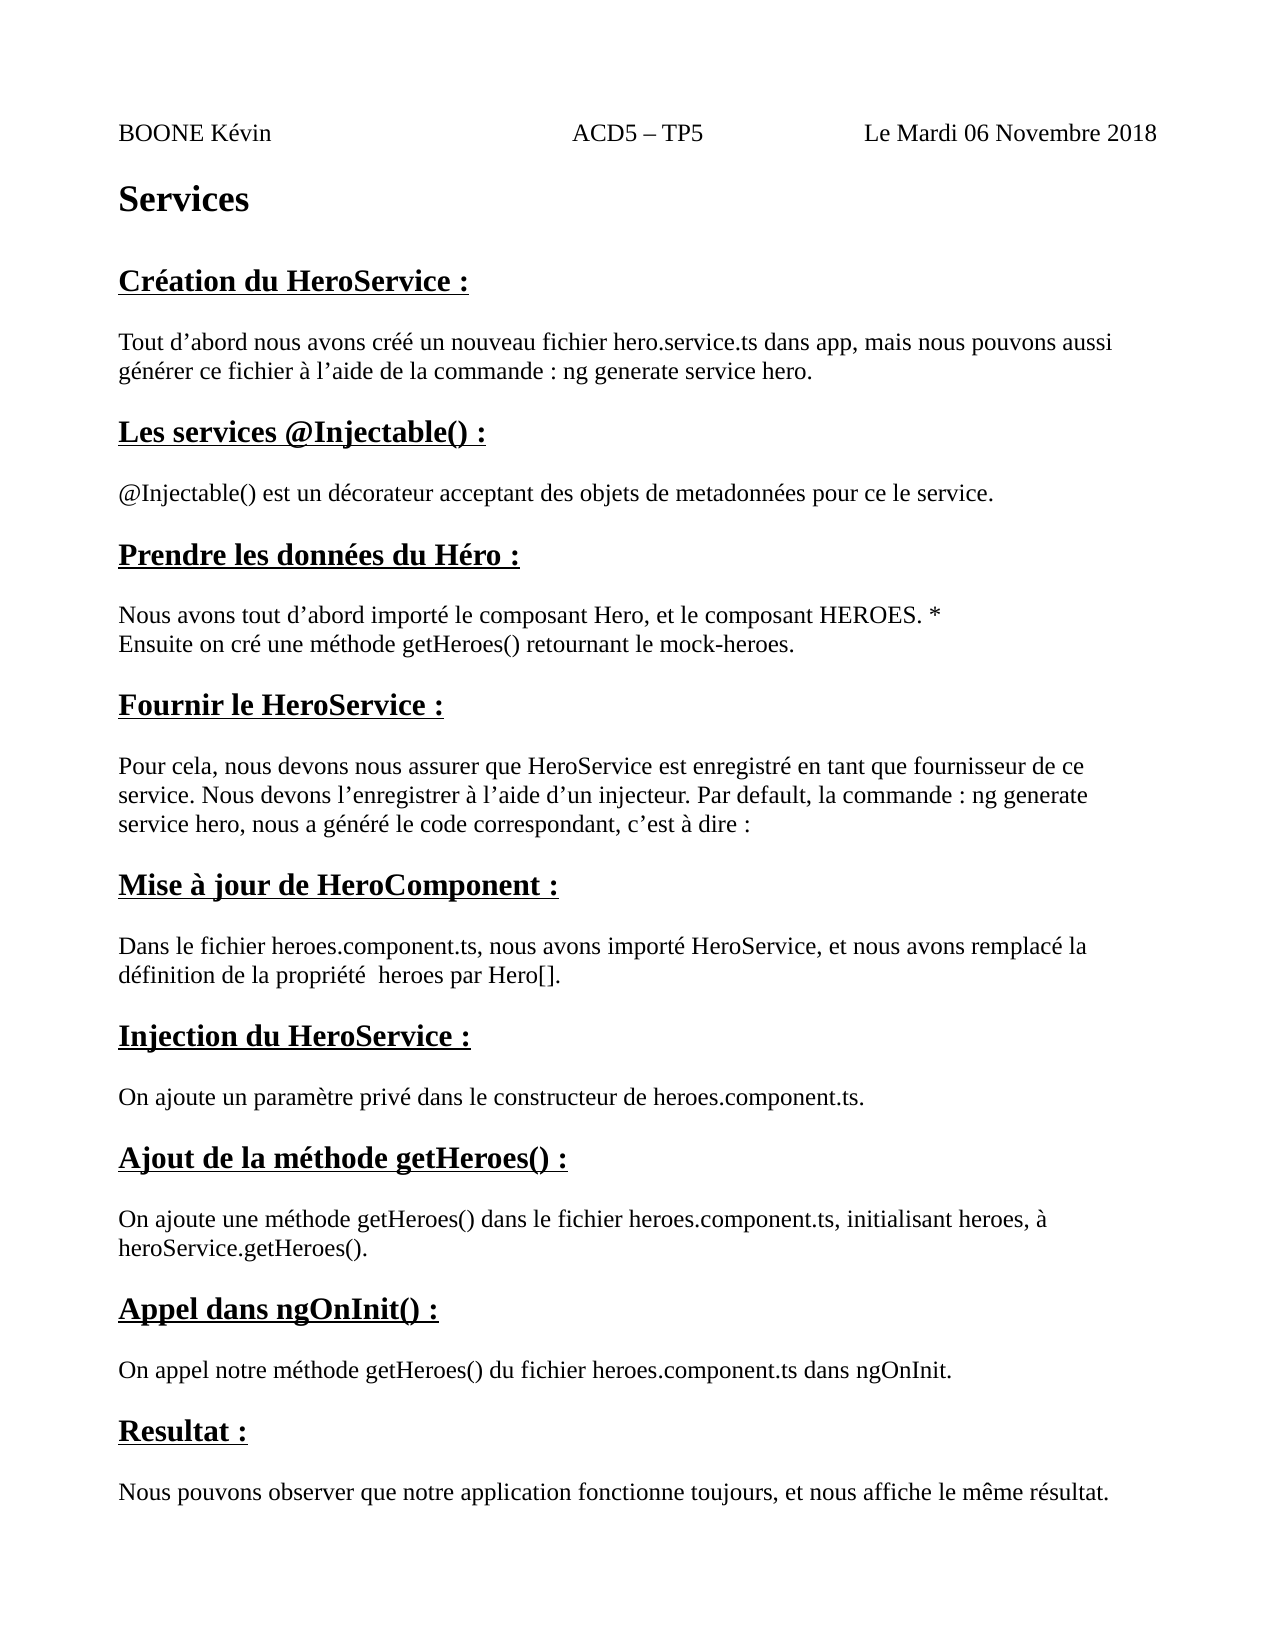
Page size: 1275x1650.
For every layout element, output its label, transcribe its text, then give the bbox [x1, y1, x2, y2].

text Les services @Injectable() : [118, 413, 1157, 449]
text Injection du HeroService : [118, 1017, 1157, 1053]
text Fournir le HeroService : [118, 687, 1157, 723]
text Dans le fichier heroes.component.ts, nous avons importé HeroService, et nous avons remplacé la définition de la propriété heroes par Hero[]. [118, 931, 1157, 988]
text Nous avons tout d’abord importé le composant Hero, et le composant HEROES. * [118, 600, 1157, 629]
text Pour cela, nous devons nous assurer que HeroService est enregistré en tant que fournisseur de ce service. Nous devons l’enregistrer à l’aide d’un injecteur. Par default, la commande : ng generate service hero, nous a généré le code correspondant, c’est à dire : [118, 751, 1157, 838]
text Ensuite on cré une méthode getHeroes() retournant le mock-heroes. [118, 629, 1157, 658]
text Appel dans ngOnInit() : [118, 1290, 1157, 1326]
text @Injectable() est un décorateur acceptant des objets de metadonnées pour ce le service. [118, 478, 1157, 507]
text Nous pouvons observer que notre application fonctionne toujours, et nous affiche le même résultat. [118, 1477, 1157, 1506]
text On ajoute un paramètre privé dans le constructeur de heroes.component.ts. [118, 1082, 1157, 1111]
text Resultat : [118, 1413, 1157, 1448]
text On ajoute une méthode getHeroes() dans le fichier heroes.component.ts, initialisant heroes, à heroService.getHeroes(). [118, 1204, 1157, 1262]
text Mise à jour de HeroComponent : [118, 866, 1157, 902]
text Prendre les données du Héro : [118, 536, 1157, 572]
text Création du HeroService : [118, 263, 1157, 298]
text Tout d’abord nous avons créé un nouveau fichier hero.service.ts dans app, mais nous pouvons aussi générer ce fichier à l’aide de la commande : ng generate service hero. [118, 327, 1157, 385]
text On appel notre méthode getHeroes() du fichier heroes.component.ts dans ngOnInit. [118, 1355, 1157, 1384]
text Ajout de la méthode getHeroes() : [118, 1139, 1157, 1175]
text Services [118, 176, 1157, 219]
